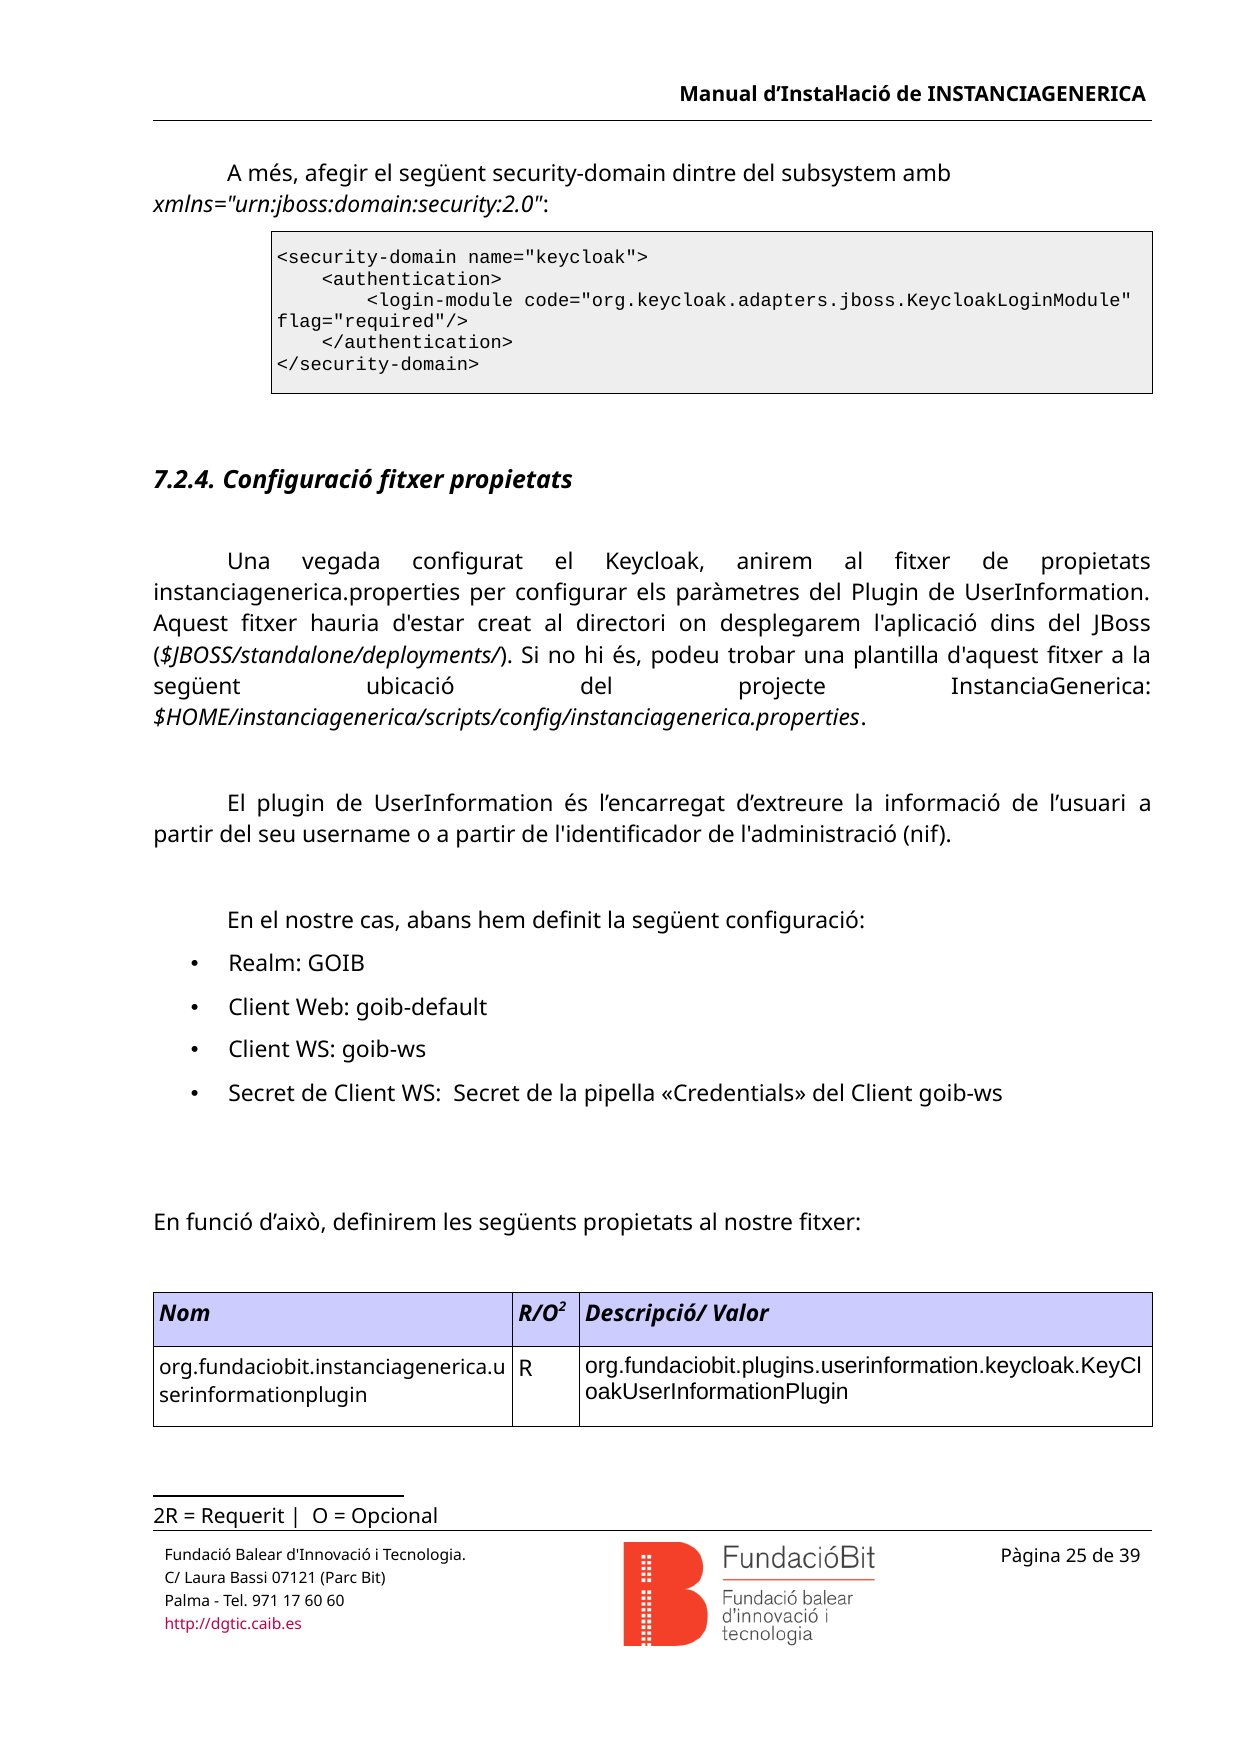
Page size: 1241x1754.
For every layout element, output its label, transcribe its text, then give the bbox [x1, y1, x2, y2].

text El plugin de UserInformation és l’encarregat d’extreure la informació de l’usuari a partir del seu username o a partir de l'identificador de l'administració (nif). [153, 787, 1152, 849]
picture [623, 1542, 875, 1646]
table_cell org.fundaciobit.plugins.userinformation.keycloak.KeyCloakUserInformationPlugin [580, 1347, 1152, 1426]
text A més, afegir el següent security-domain dintre del subsystem amb xmlns="urn:jboss:domain:security:2.0": [153, 156, 1152, 219]
list Secret de Client WS: Secret de la pipella «Credentials» del Client goib-ws [191, 1076, 1152, 1108]
table_cell org.fundaciobit.instanciagenerica.userinformationplugin [154, 1347, 512, 1426]
list Realm: GOIB [191, 947, 1152, 979]
table_header Nom [154, 1293, 512, 1346]
table_cell R [513, 1347, 579, 1426]
table_header R/O [513, 1293, 579, 1346]
text En el nostre cas, abans hem definit la següent configuració: [153, 904, 1152, 936]
text En funció d’això, definirem les següents propietats al nostre fitxer: [153, 1206, 1152, 1237]
table_header Descripció/ Valor [580, 1293, 1152, 1346]
list Client WS: goib-ws [191, 1033, 1152, 1065]
table_header <security-domain name="keycloak"> <authentication> <login-module code="org.keycloak.adapters.jboss.KeycloakLoginModule" flag="required"/> </authentication> </security-domain> [272, 232, 1152, 393]
list Client Web: goib-default [191, 990, 1152, 1022]
text Una vegada configurat el Keycloak, anirem al fitxer de propietats instanciagenerica.properties per configurar els paràmetres del Plugin de UserInformation. Aquest fitxer hauria d'estar creat al directori on desplegarem l'aplicació dins del JBoss ($JBOSS/standalone/deployments/). Si no hi és, podeu trobar una plantilla d'aquest fitxer a la següent ubicació del projecte InstanciaGenerica: $HOME/instanciagenerica/scripts/config/instanciagenerica.properties. [153, 545, 1152, 732]
subtitle Configuració fitxer propietats [153, 461, 1152, 496]
